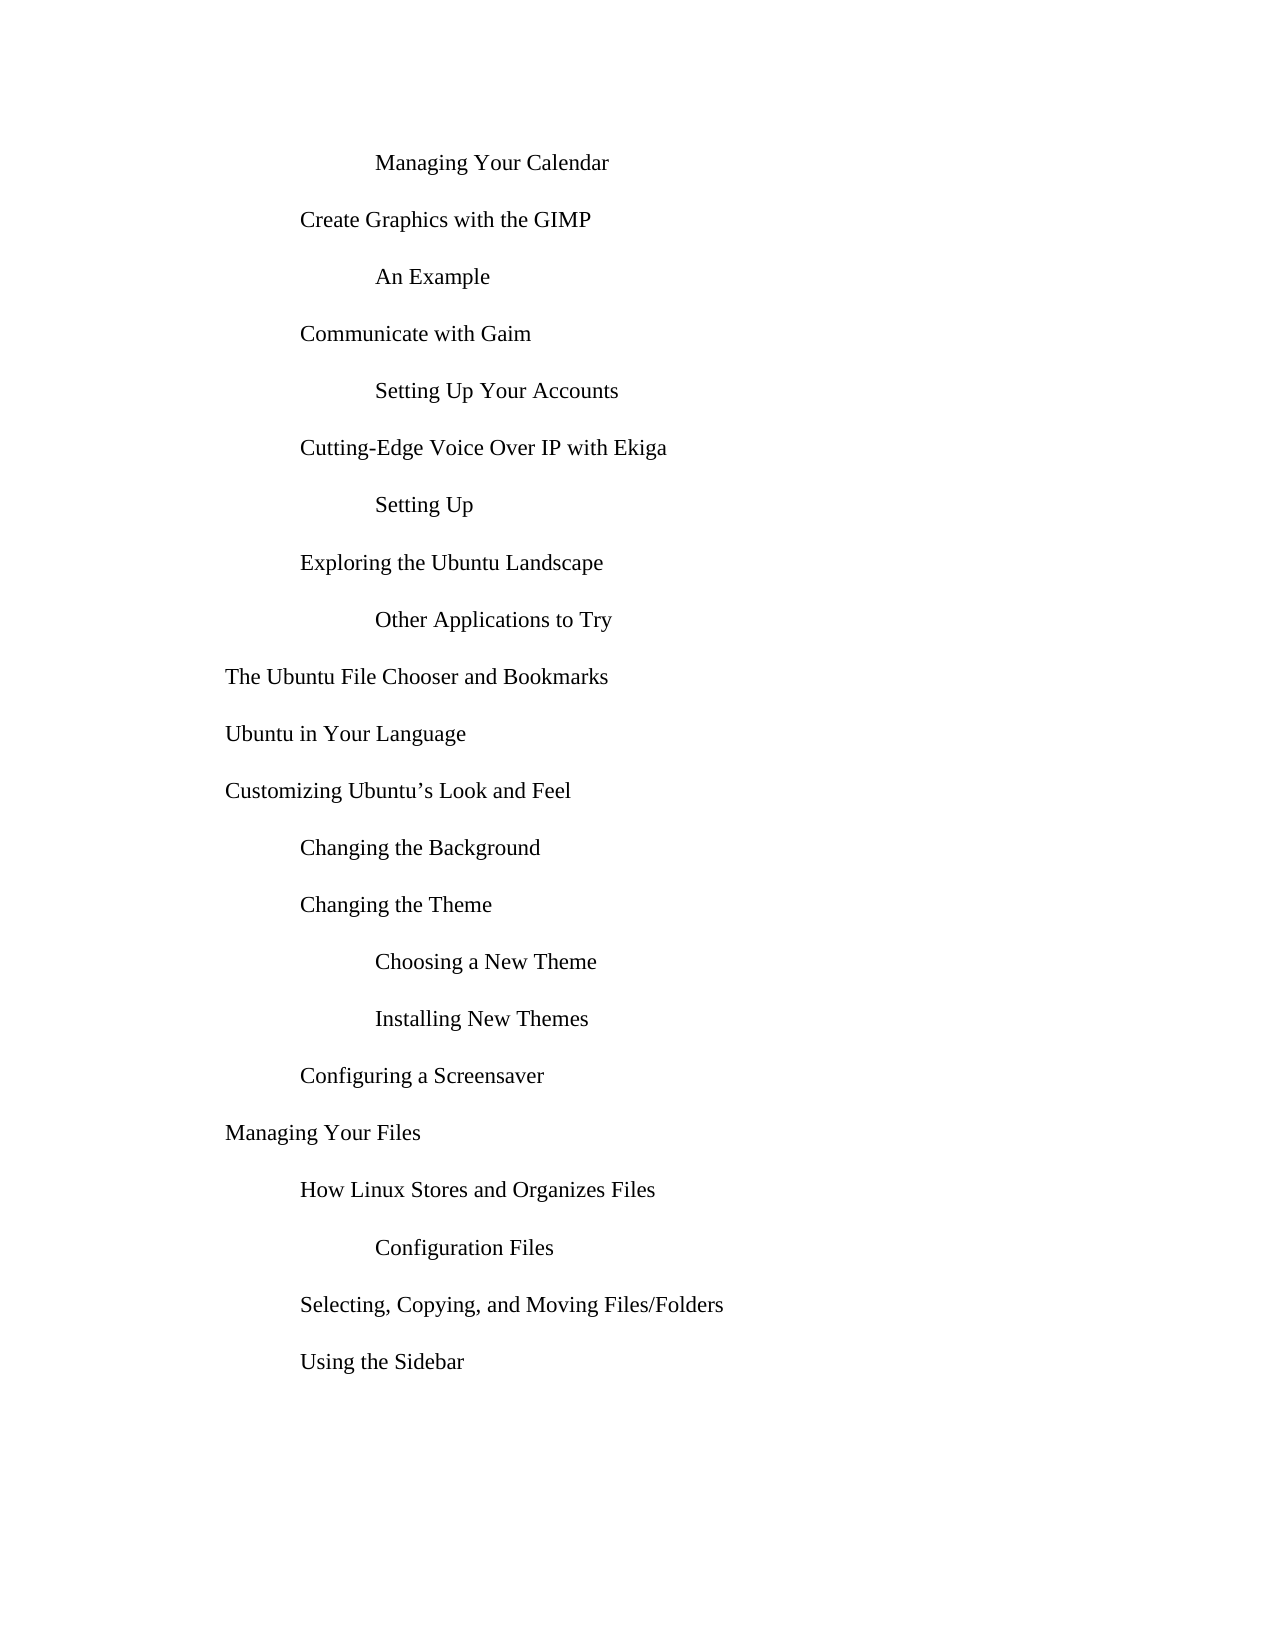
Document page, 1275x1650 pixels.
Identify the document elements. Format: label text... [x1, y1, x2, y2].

text Exploring the Ubuntu Landscape [225, 549, 1125, 575]
text Using the Sidebar [225, 1349, 1125, 1374]
text Setting Up Your Accounts [300, 378, 1125, 404]
text Changing the Background [225, 835, 1125, 860]
text Managing Your Calendar [300, 150, 1125, 175]
text Customizing Ubuntu’s Look and Feel [150, 778, 1125, 803]
text Choosing a New Theme [300, 949, 1125, 974]
text Selecting, Copying, and Moving Files/Folders [225, 1292, 1125, 1317]
text An Example [300, 264, 1125, 289]
text Configuration Files [300, 1234, 1125, 1260]
text Setting Up [300, 492, 1125, 518]
text Cutting-Edge Voice Over IP with Ekiga [225, 435, 1125, 461]
text Managing Your Files [150, 1120, 1125, 1146]
text Create Graphics with the GIMP [225, 207, 1125, 232]
text Other Applications to Try [300, 607, 1125, 632]
text Configuring a Screensaver [225, 1063, 1125, 1089]
text Ubuntu in Your Language [150, 721, 1125, 746]
text The Ubuntu File Chooser and Bookmarks [150, 664, 1125, 689]
text Changing the Theme [225, 892, 1125, 917]
text Communicate with Gaim [225, 321, 1125, 347]
text How Linux Stores and Organizes Files [225, 1177, 1125, 1203]
text Installing New Themes [300, 1006, 1125, 1032]
